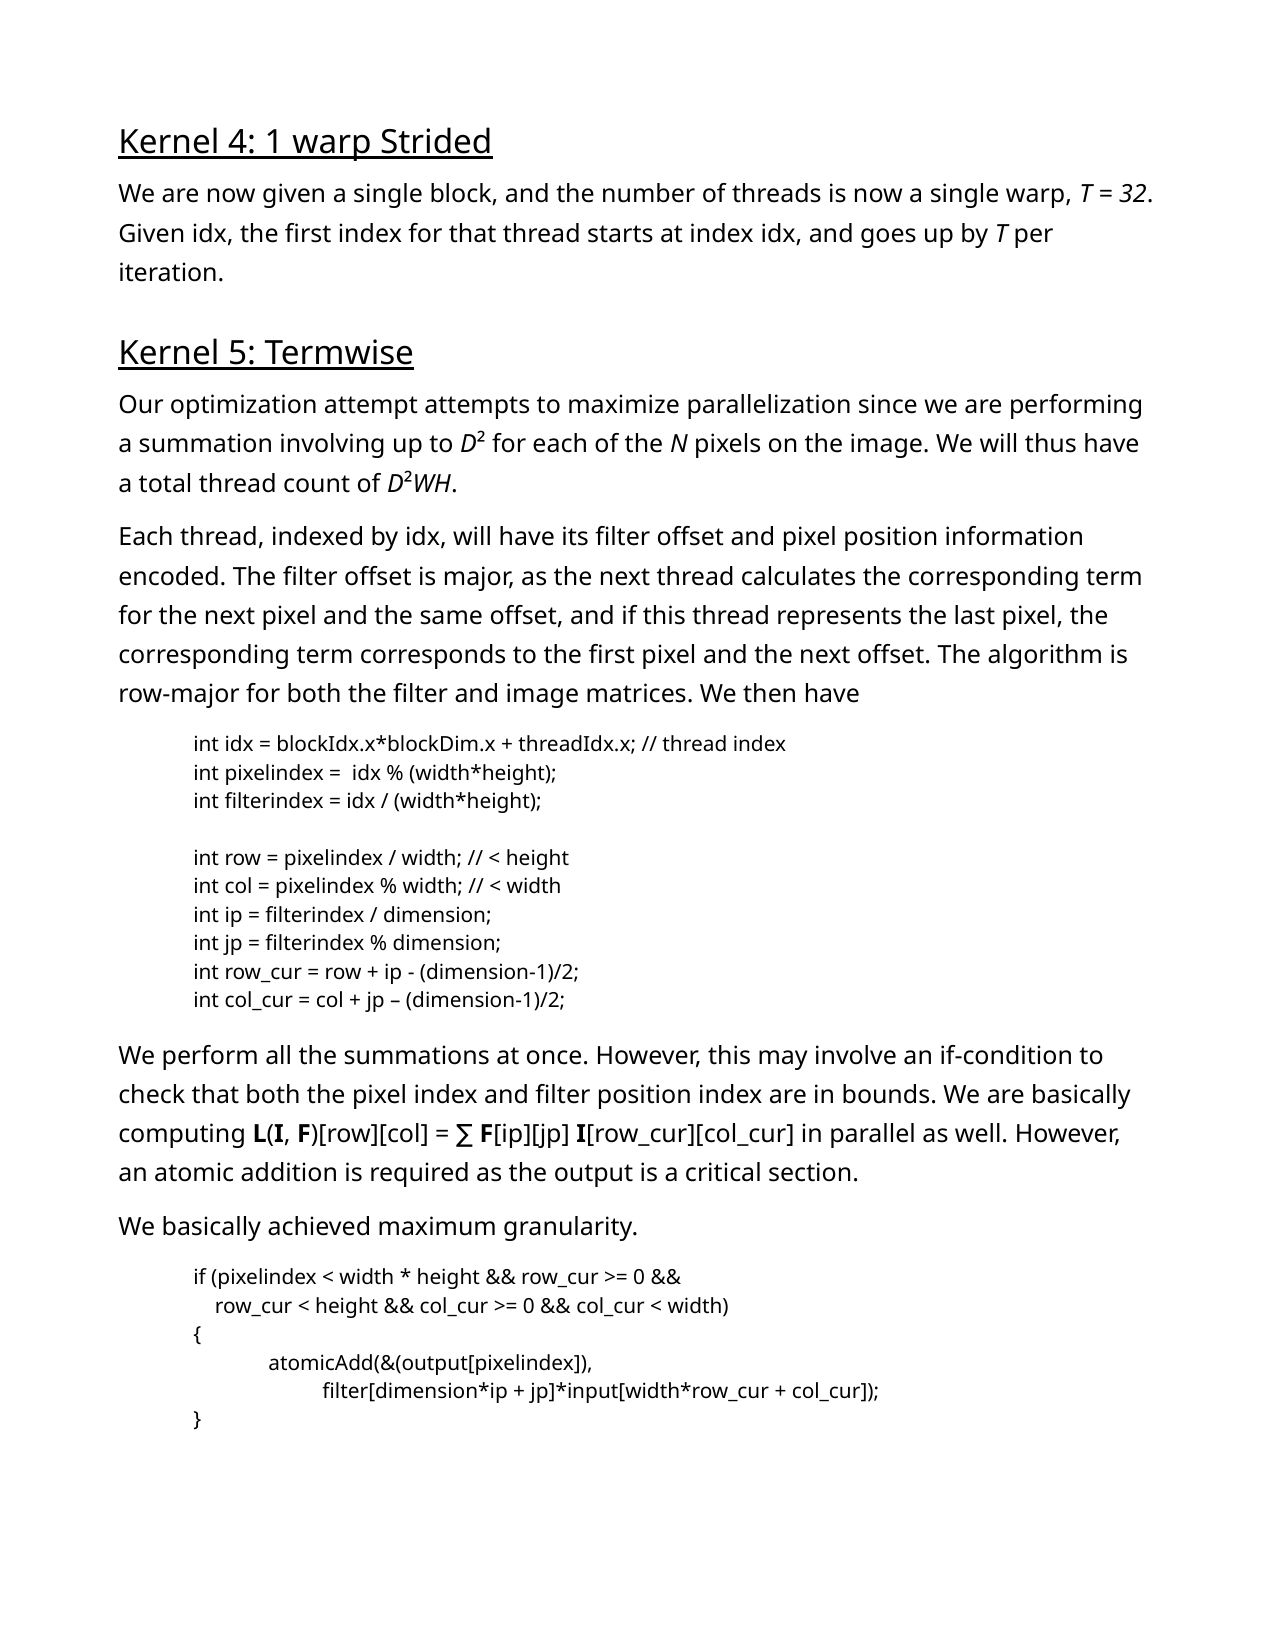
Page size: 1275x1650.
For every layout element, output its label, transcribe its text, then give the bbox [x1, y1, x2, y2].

text int idx = blockIdx.x*blockDim.x + threadIdx.x; // thread index [118, 729, 1157, 758]
subtitle Kernel 5: Termwise [118, 329, 1157, 374]
text int pixelindex = idx % (width*height); [118, 758, 1157, 786]
text row_cur < height && col_cur >= 0 && col_cur < width) [118, 1291, 1157, 1319]
text int col = pixelindex % width; // < width [118, 872, 1157, 900]
text int row = pixelindex / width; // < height [118, 843, 1157, 872]
text int filterindex = idx / (width*height); [118, 786, 1157, 815]
text Our optimization attempt attempts to maximize parallelization since we are performing a summation involving up to D² for each of the N pixels on the image. We will thus have a total thread count of D²WH. [118, 387, 1157, 499]
text We basically achieved maximum granularity. [118, 1209, 1157, 1243]
text atomicAdd(&(output[pixelindex]), [118, 1348, 1157, 1376]
text int row_cur = row + ip - (dimension-1)/2; [118, 957, 1157, 985]
text { [118, 1319, 1157, 1348]
text We are now given a single block, and the number of threads is now a single warp, T = 32. Given idx, the first index for that thread starts at index idx, and goes up by T per iteration. [118, 176, 1157, 288]
text int col_cur = col + jp – (dimension-1)/2; [118, 985, 1157, 1014]
text Each thread, indexed by idx, will have its filter offset and pixel position information encoded. The filter offset is major, as the next thread calculates the corresponding term for the next pixel and the same offset, and if this thread represents the last pixel, the corresponding term corresponds to the first pixel and the next offset. The algorithm is row-major for both the filter and image matrices. We then have [118, 519, 1157, 710]
text } [118, 1404, 1157, 1433]
text filter[dimension*ip + jp]*input[width*row_cur + col_cur]); [118, 1376, 1157, 1404]
text if (pixelindex < width * height && row_cur >= 0 && [118, 1262, 1157, 1291]
text int jp = filterindex % dimension; [118, 928, 1157, 957]
text int ip = filterindex / dimension; [118, 900, 1157, 928]
subtitle Kernel 4: 1 warp Strided [118, 118, 1157, 163]
text We perform all the summations at once. However, this may involve an if-condition to check that both the pixel index and filter position index are in bounds. We are basically computing L(I, F)[row][col] = ∑ F[ip][jp] I[row_cur][col_cur] in parallel as well. However, an atomic addition is required as the output is a critical section. [118, 1037, 1157, 1189]
